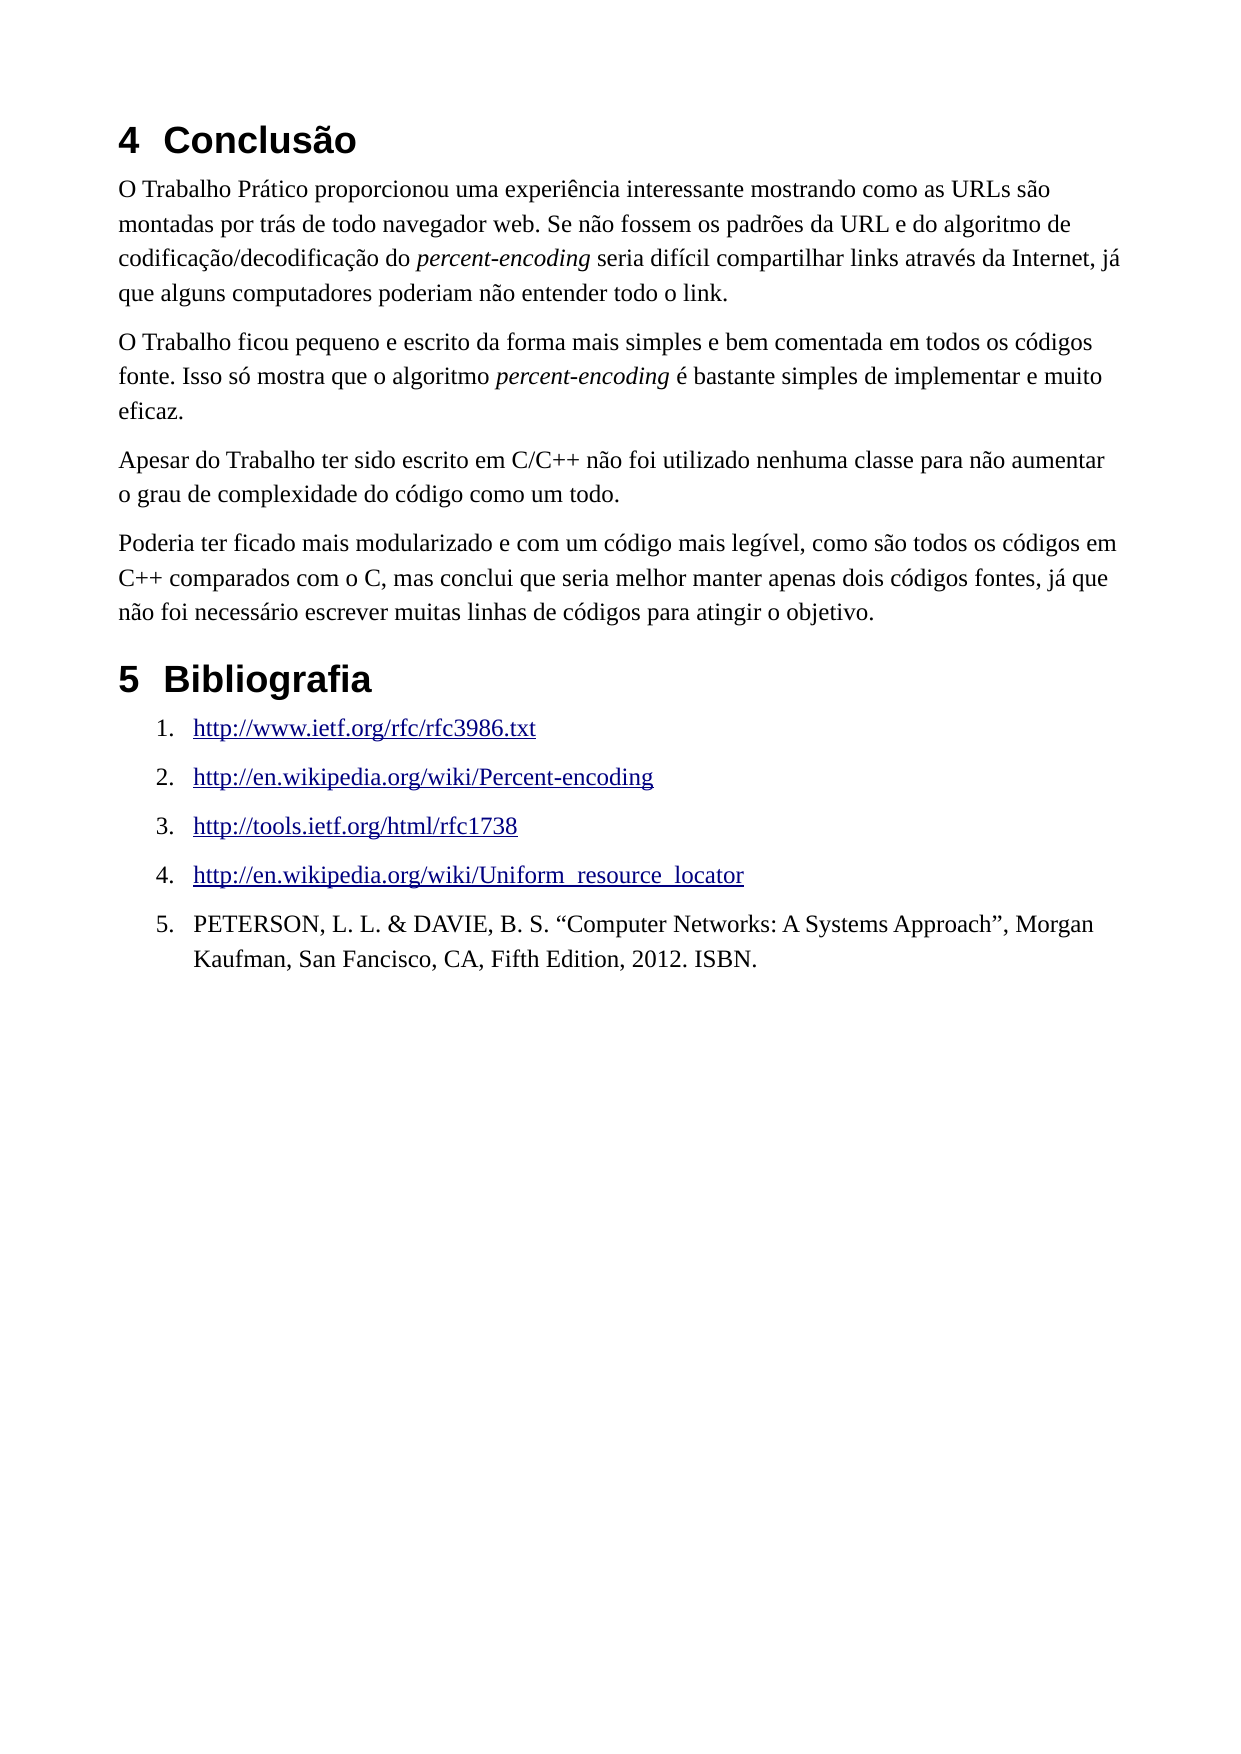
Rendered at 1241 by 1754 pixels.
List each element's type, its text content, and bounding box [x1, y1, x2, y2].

text O Trabalho ficou pequeno e escrito da forma mais simples e bem comentada em todos os códigos fonte. Isso só mostra que o algoritmo percent-encoding é bastante simples de implementar e muito eficaz. [118, 327, 1122, 424]
subtitle Conclusão [118, 118, 1122, 162]
text Poderia ter ficado mais modularizado e com um código mais legível, como são todos os códigos em C++ comparados com o C, mas conclui que seria melhor manter apenas dois códigos fontes, já que não foi necessário escrever muitas linhas de códigos para atingir o objetivo. [118, 528, 1122, 626]
list http://en.wikipedia.org/wiki/Percent-encoding [156, 762, 1122, 791]
list PETERSON, L. L. & DAVIE, B. S. “Computer Networks: A Systems Approach”, Morgan Kaufman, San Fancisco, CA, Fifth Edition, 2012. ISBN. [156, 909, 1122, 972]
list http://en.wikipedia.org/wiki/Uniform_resource_locator [156, 860, 1122, 889]
list http://www.ietf.org/rfc/rfc3986.txt [156, 713, 1122, 742]
list http://tools.ietf.org/html/rfc1738 [156, 811, 1122, 840]
text O Trabalho Prático proporcionou uma experiência interessante mostrando como as URLs são montadas por trás de todo navegador web. Se não fossem os padrões da URL e do algoritmo de codificação/decodificação do percent-encoding seria difícil compartilhar links através da Internet, já que alguns computadores poderiam não entender todo o link. [118, 174, 1122, 306]
text Apesar do Trabalho ter sido escrito em C/C++ não foi utilizado nenhuma classe para não aumentar o grau de complexidade do código como um todo. [118, 445, 1122, 508]
subtitle Bibliografia [118, 657, 1122, 700]
